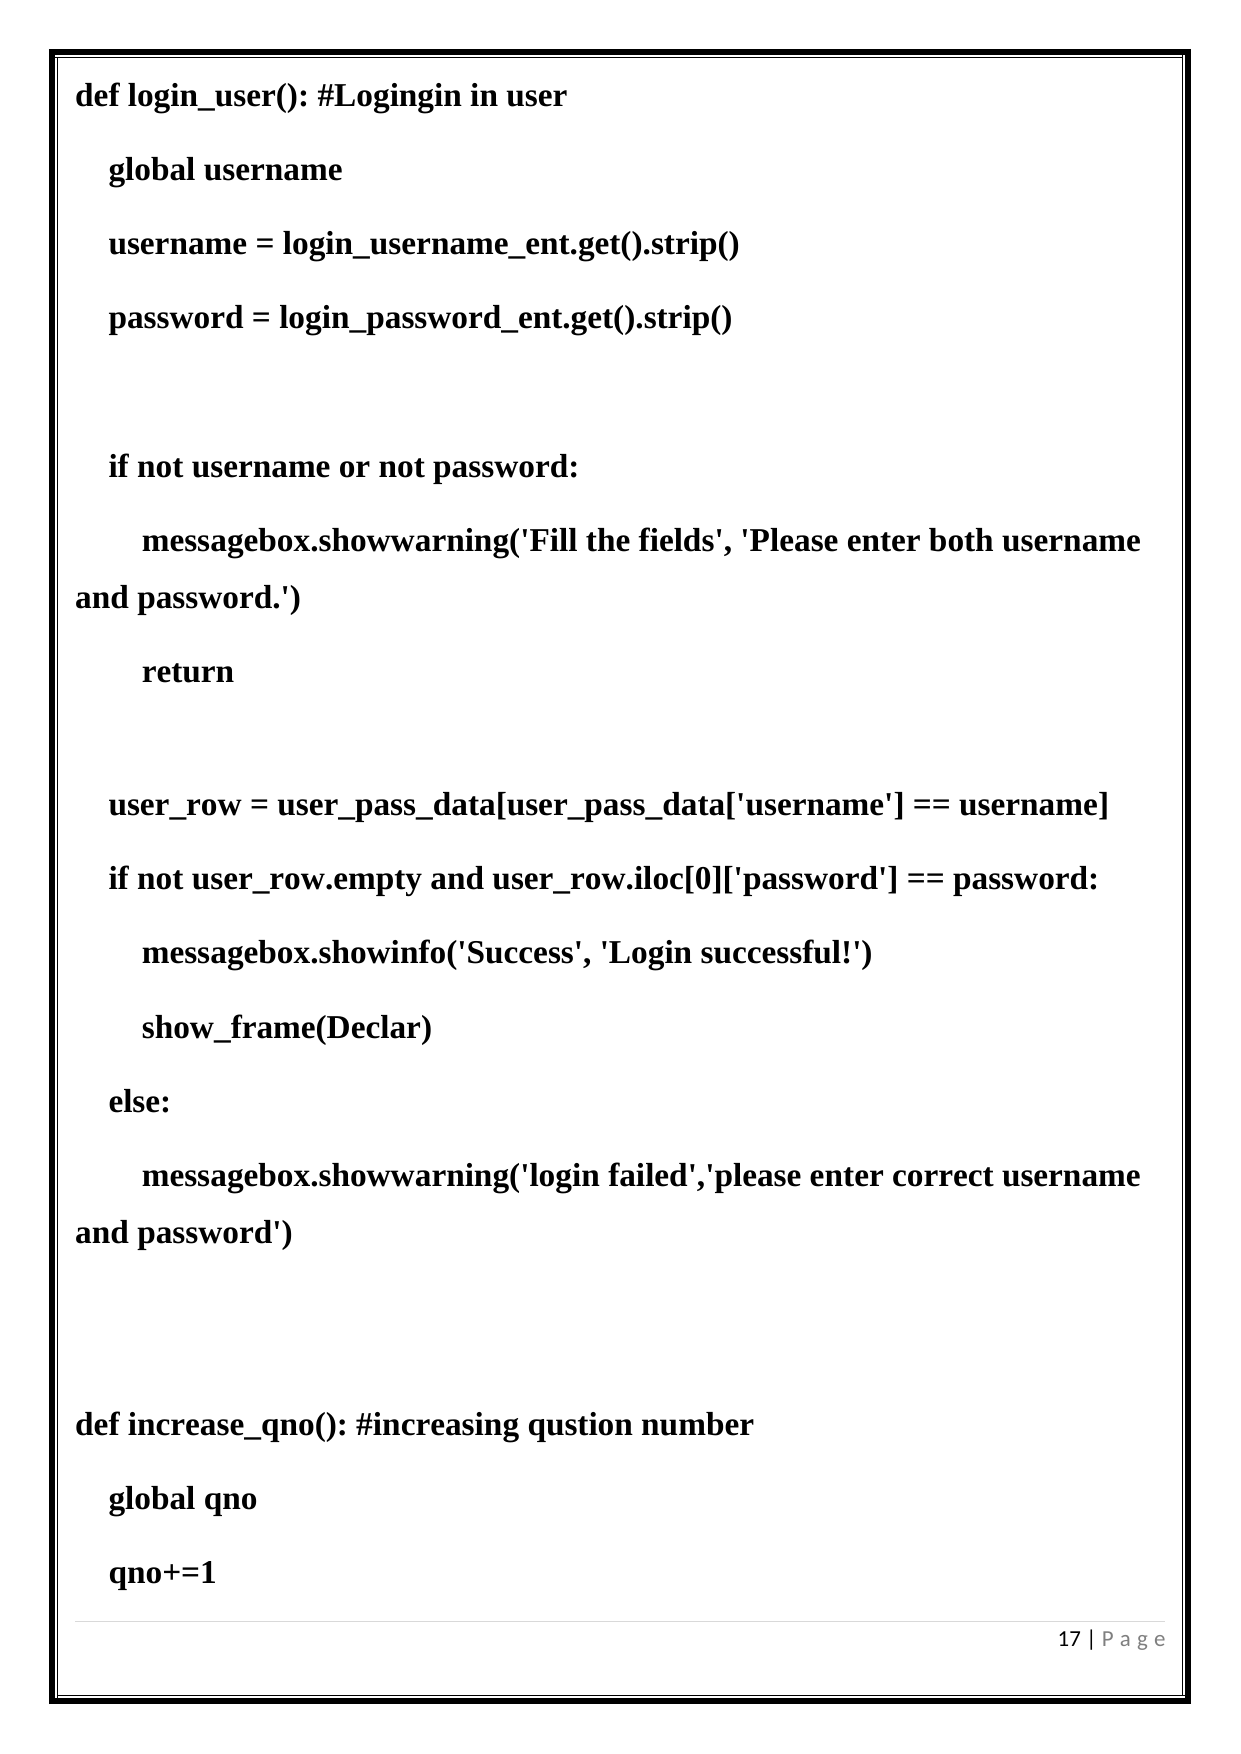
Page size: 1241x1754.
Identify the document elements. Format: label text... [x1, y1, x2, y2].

text global qno [75, 1478, 1165, 1517]
text else: [75, 1081, 1165, 1119]
text def increase_qno(): #increasing qustion number [75, 1404, 1165, 1443]
text if not user_row.empty and user_row.iloc[0]['password'] == password: [75, 859, 1165, 897]
text qno+=1 [75, 1553, 1165, 1591]
text def login_user(): #Logingin in user [75, 75, 1165, 113]
text messagebox.showinfo('Success', 'Login successful!') [75, 933, 1165, 971]
text return [75, 652, 1165, 690]
text if not username or not password: [75, 446, 1165, 484]
text messagebox.showwarning('Fill the fields', 'Please enter both username and password.') [75, 520, 1165, 616]
text user_row = user_pass_data[user_pass_data['username'] == username] [75, 784, 1165, 823]
text global username [75, 149, 1165, 187]
text username = login_username_ent.get().strip() [75, 223, 1165, 262]
text password = login_password_ent.get().strip() [75, 297, 1165, 336]
text messagebox.showwarning('login failed','please enter correct username and password') [75, 1155, 1165, 1251]
text show_frame(Declar) [75, 1007, 1165, 1045]
